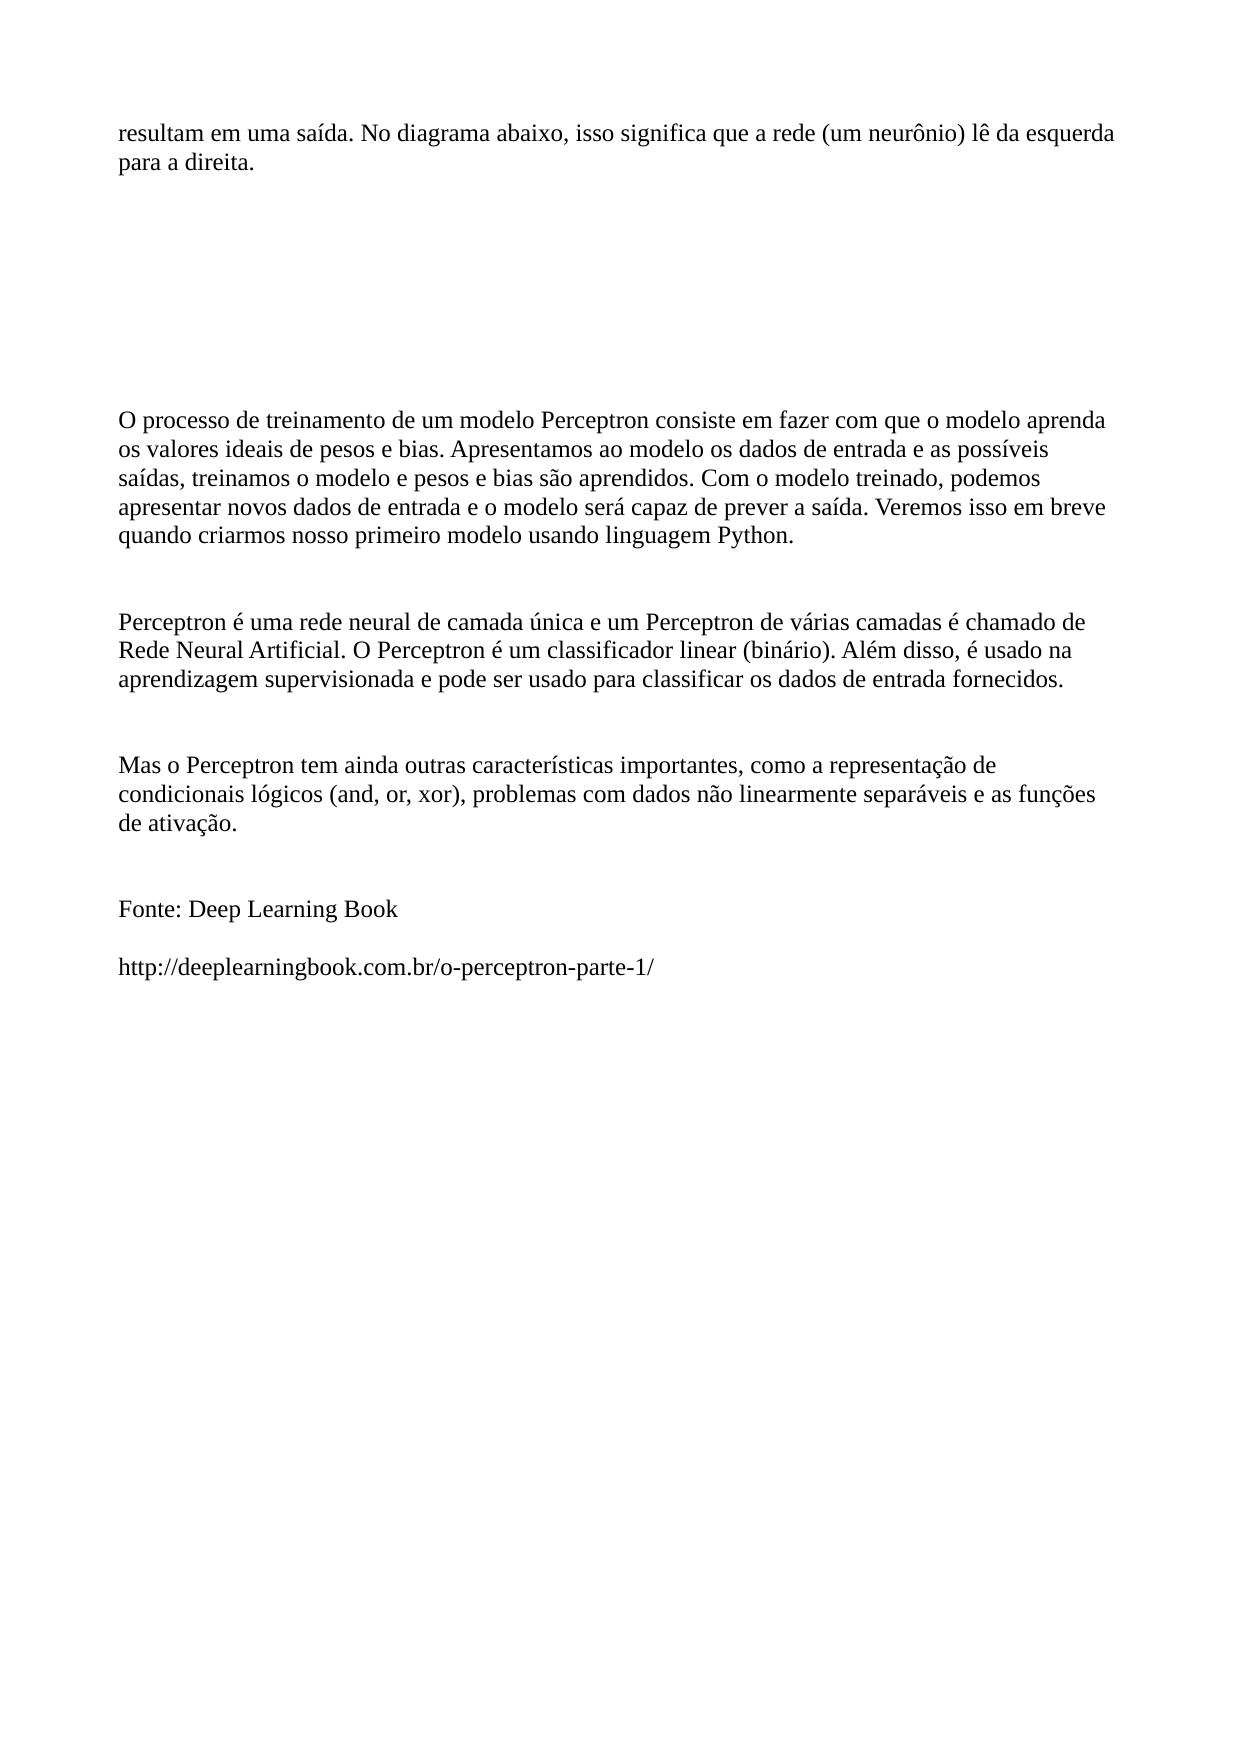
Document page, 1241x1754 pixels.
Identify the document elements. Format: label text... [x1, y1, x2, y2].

text Fonte: Deep Learning Book [118, 894, 1122, 923]
text http://deeplearningbook.com.br/o-perceptron-parte-1/ [118, 952, 1122, 981]
text resultam em uma saída. No diagrama abaixo, isso significa que a rede (um neurônio) lê da esquerda para a direita. [118, 118, 1122, 176]
text Mas o Perceptron tem ainda outras características importantes, como a representação de condicionais lógicos (and, or, xor), problemas com dados não linearmente separáveis e as funções de ativação. [118, 751, 1122, 837]
text Perceptron é uma rede neural de camada única e um Perceptron de várias camadas é chamado de Rede Neural Artificial. O Perceptron é um classificador linear (binário). Além disso, é usado na aprendizagem supervisionada e pode ser usado para classificar os dados de entrada fornecidos. [118, 607, 1122, 693]
text O processo de treinamento de um modelo Perceptron consiste em fazer com que o modelo aprenda os valores ideais de pesos e bias. Apresentamos ao modelo os dados de entrada e as possíveis saídas, treinamos o modelo e pesos e bias são aprendidos. Com o modelo treinado, podemos apresentar novos dados de entrada e o modelo será capaz de prever a saída. Veremos isso em breve quando criarmos nosso primeiro modelo usando linguagem Python. [118, 406, 1122, 549]
